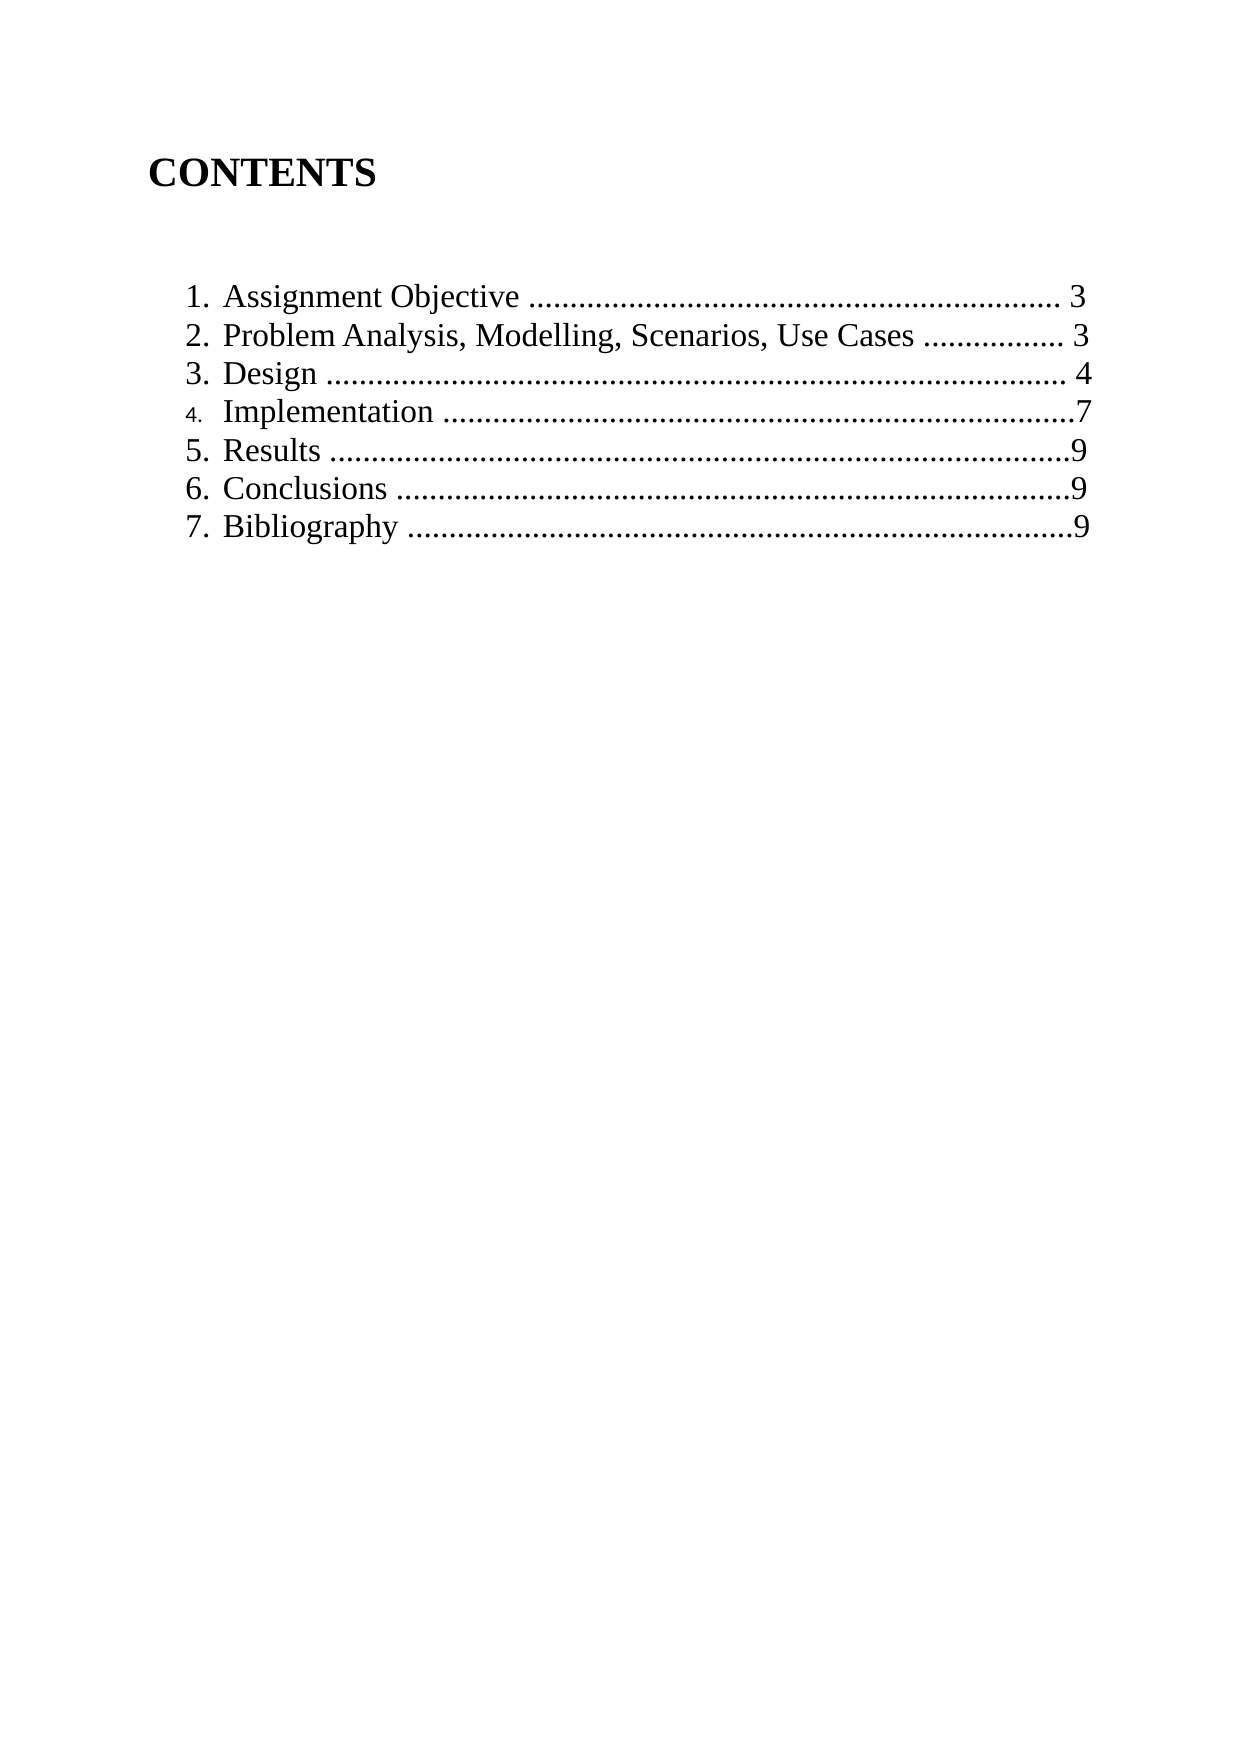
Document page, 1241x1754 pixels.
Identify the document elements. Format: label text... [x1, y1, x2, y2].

list Results .........................................................................................9 [185, 430, 1093, 468]
list Bibliography ................................................................................9 [185, 507, 1093, 545]
list Problem Analysis, Modelling, Scenarios, Use Cases ................. 3 [185, 315, 1093, 353]
list Implementation ............................................................................7 [185, 392, 1093, 430]
list Assignment Objective ................................................................ 3 [185, 277, 1093, 315]
text CONTENTS [148, 148, 1093, 196]
list Conclusions .................................................................................9 [185, 468, 1093, 507]
list Design ......................................................................................... 4 [185, 353, 1093, 392]
